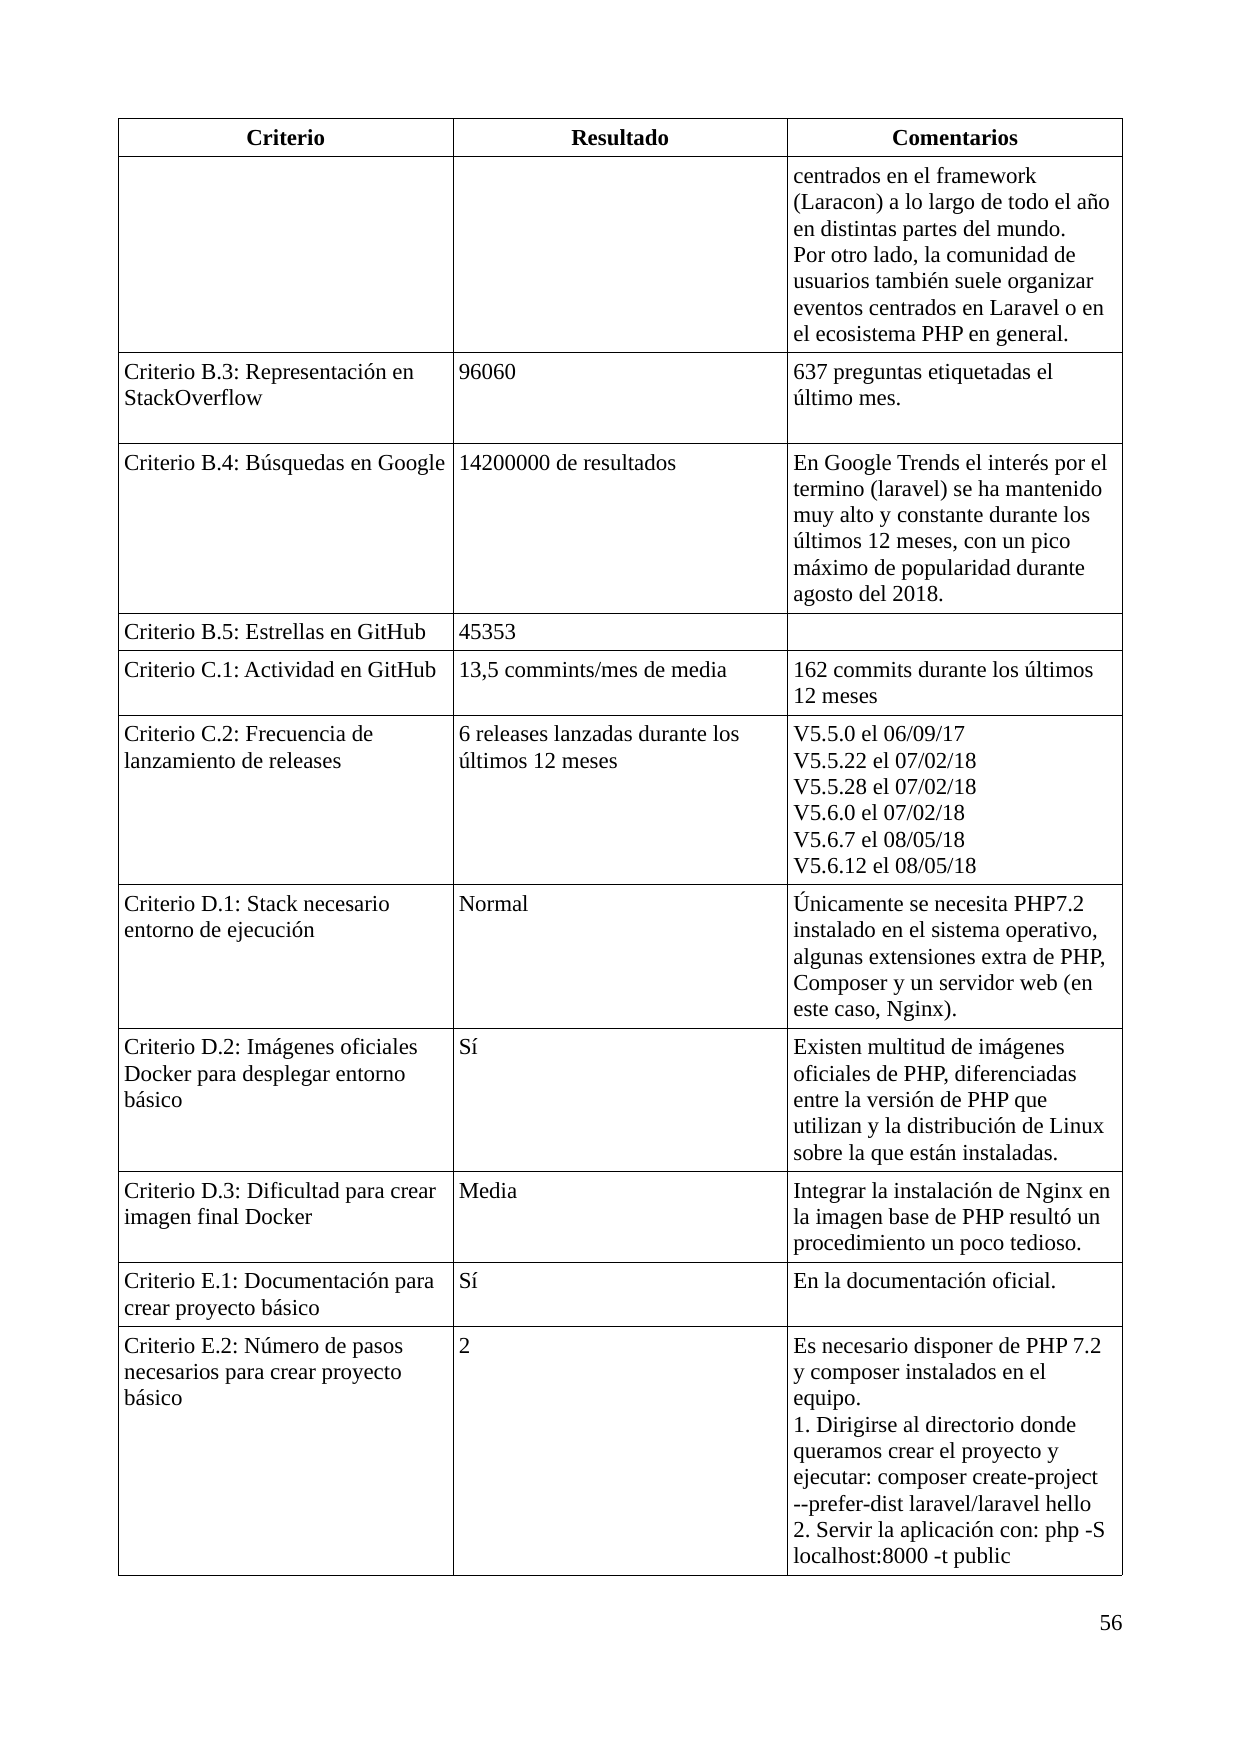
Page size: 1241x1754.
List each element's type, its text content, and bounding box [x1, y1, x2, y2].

table_cell Criterio C.2: Frecuencia de lanzamiento de releases [119, 716, 453, 884]
table_cell Criterio B.4: Búsquedas en Google [119, 444, 453, 612]
table_cell Criterio D.3: Dificultad para crear imagen final Docker [119, 1172, 453, 1262]
table_cell Normal [454, 885, 787, 1028]
table_cell 162 commits durante los últimos 12 meses [788, 651, 1122, 714]
table_header Comentarios [788, 119, 1122, 156]
table_cell Integrar la instalación de Nginx en la imagen base de PHP resultó un procedimiento un poco tedioso. [788, 1172, 1122, 1262]
table_cell Criterio D.1: Stack necesario entorno de ejecución [119, 885, 453, 1028]
table_cell Sí [454, 1263, 787, 1326]
table_cell centrados en el framework (Laracon) a lo largo de todo el año en distintas partes del mundo. Por otro lado, la comunidad de usuarios también suele organizar eventos centrados en Laravel o en el ecosistema PHP en general. [788, 157, 1122, 352]
table_cell Únicamente se necesita PHP7.2 instalado en el sistema operativo, algunas extensiones extra de PHP, Composer y un servidor web (en este caso, Nginx). [788, 885, 1122, 1028]
table_cell Criterio D.2: Imágenes oficiales Docker para desplegar entorno básico [119, 1029, 453, 1171]
table_cell 45353 [454, 614, 787, 650]
table_cell [119, 157, 453, 352]
table_cell [788, 614, 1122, 650]
table_cell Criterio E.1: Documentación para crear proyecto básico [119, 1263, 453, 1326]
table_cell V5.5.0 el 06/09/17 V5.5.22 el 07/02/18 V5.5.28 el 07/02/18 V5.6.0 el 07/02/18 V5.6.7 el 08/05/18 V5.6.12 el 08/05/18 [788, 716, 1122, 884]
table_cell Criterio B.3: Representación en StackOverflow [119, 353, 453, 443]
table_cell Criterio B.5: Estrellas en GitHub [119, 614, 453, 650]
table_header Criterio [119, 119, 453, 156]
table_cell [454, 157, 787, 352]
table_cell 14200000 de resultados [454, 444, 787, 612]
table_cell 637 preguntas etiquetadas el último mes. [788, 353, 1122, 443]
table_cell 96060 [454, 353, 787, 443]
table_cell Criterio E.2: Número de pasos necesarios para crear proyecto básico [119, 1327, 453, 1574]
table_cell Sí [454, 1029, 787, 1171]
table_cell En Google Trends el interés por el termino (laravel) se ha mantenido muy alto y constante durante los últimos 12 meses, con un pico máximo de popularidad durante agosto del 2018. [788, 444, 1122, 612]
table_cell 2 [454, 1327, 787, 1574]
table_cell 13,5 commints/mes de media [454, 651, 787, 714]
table_cell Media [454, 1172, 787, 1262]
table_cell Es necesario disponer de PHP 7.2 y composer instalados en el equipo. 1. Dirigirse al directorio donde queramos crear el proyecto y ejecutar: composer create-project --prefer-dist laravel/laravel hello 2. Servir la aplicación con: php -S localhost:8000 -t public [788, 1327, 1122, 1574]
table_header Resultado [454, 119, 787, 156]
table_cell 6 releases lanzadas durante los últimos 12 meses [454, 716, 787, 884]
table_cell Criterio C.1: Actividad en GitHub [119, 651, 453, 714]
table_cell Existen multitud de imágenes oficiales de PHP, diferenciadas entre la versión de PHP que utilizan y la distribución de Linux sobre la que están instaladas. [788, 1029, 1122, 1171]
table_cell En la documentación oficial. [788, 1263, 1122, 1326]
